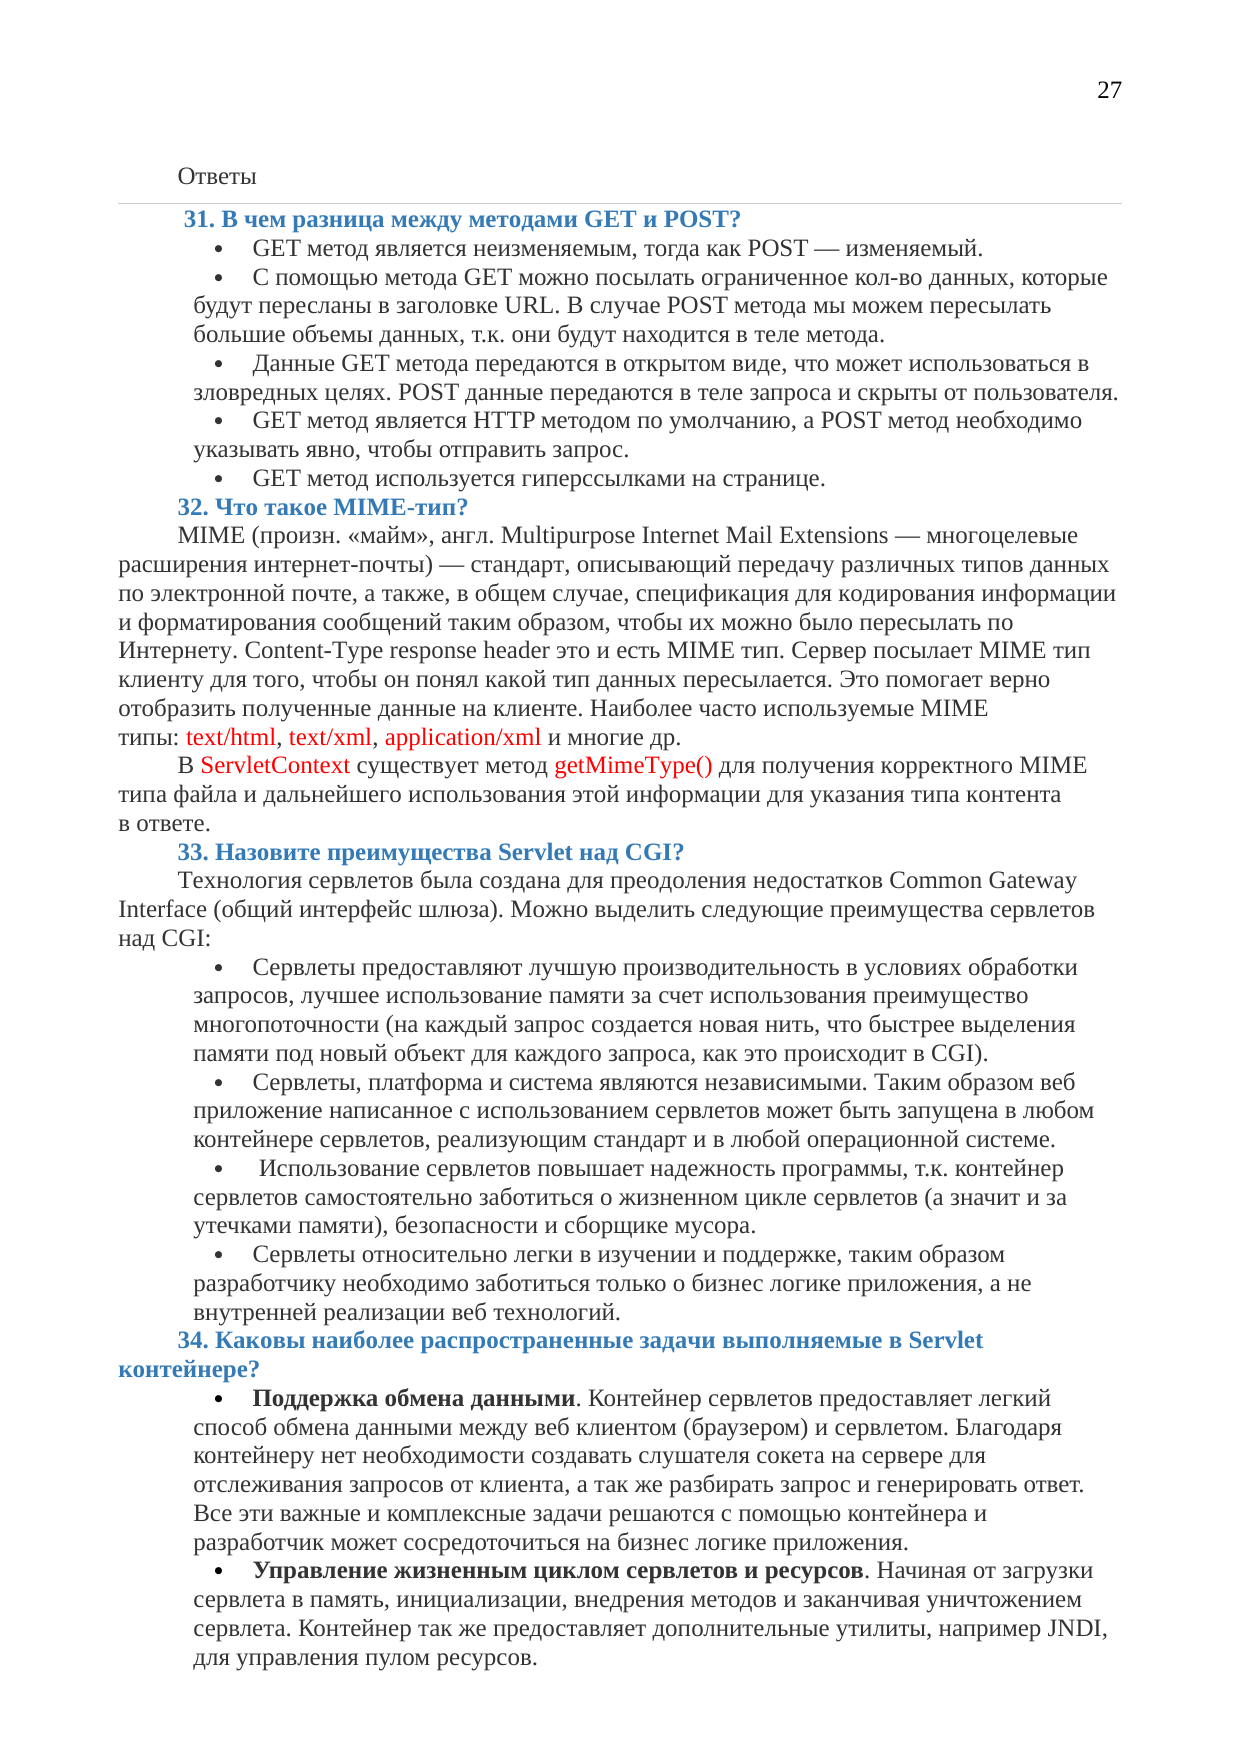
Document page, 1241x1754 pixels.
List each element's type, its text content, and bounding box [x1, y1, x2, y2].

list Сервлеты, платформа и система являются независимыми. Таким образом веб приложение написанное с использованием сервлетов может быть запущена в любом контейнере сервлетов, реализующим стандарт и в любой операционной системе. [156, 1067, 1122, 1153]
subtitle 32. Что такое MIME-тип? [118, 492, 1122, 520]
list Поддержка обмена данными. Контейнер сервлетов предоставляет легкий способ обмена данными между веб клиентом (браузером) и сервлетом. Благодаря контейнеру нет необходимости создавать слушателя сокета на сервере для отслеживания запросов от клиента, а так же разбирать запрос и генерировать ответ. Все эти важные и комплексные задачи решаются с помощью контейнера и разработчик может сосредоточиться на бизнес логике приложения. [156, 1383, 1122, 1555]
list GET метод используется гиперссылками на странице. [156, 463, 1122, 492]
subtitle 34. Каковы наиболее распространенные задачи выполняемые в Servlet контейнере? [118, 1325, 1122, 1383]
text В ServletContext существует метод getMimeType() для получения корректного MIME типа файла и дальнейшего использования этой информации для указания типа контента в ответе. [118, 750, 1122, 837]
subtitle 31. В чем разница между методами GET и POST? [118, 204, 1122, 233]
list С помощью метода GET можно посылать ограниченное кол-во данных, которые будут пересланы в заголовке URL. В случае POST метода мы можем пересылать большие объемы данных, т.к. они будут находится в теле метода. [156, 262, 1122, 348]
text MIME (произн. «майм», англ. Multipurpose Internet Mail Extensions — многоцелевые расширения интернет-почты) — стандарт, описывающий передачу различных типов данных по электронной почте, а также, в общем случае, спецификация для кодирования информации и форматирования сообщений таким образом, чтобы их можно было пересылать по Интернету. Content-Type response header это и есть MIME тип. Сервер посылает MIME тип клиенту для того, чтобы он понял какой тип данных пересылается. Это помогает верно отобразить полученные данные на клиенте. Наиболее часто используемые MIME типы: text/html, text/xml, application/xml и многие др. [118, 520, 1122, 750]
list Сервлеты относительно легки в изучении и поддержке, таким образом разработчику необходимо заботиться только о бизнес логике приложения, а не внутренней реализации веб технологий. [156, 1239, 1122, 1325]
list GET метод является HTTP методом по умолчанию, а POST метод необходимо указывать явно, чтобы отправить запрос. [156, 405, 1122, 463]
list GET метод является неизменяемым, тогда как POST — изменяемый. [156, 233, 1122, 262]
list Управление жизненным циклом сервлетов и ресурсов. Начиная от загрузки сервлета в память, инициализации, внедрения методов и заканчивая уничтожением сервлета. Контейнер так же предоставляет дополнительные утилиты, например JNDI, для управления пулом ресурсов. [156, 1555, 1122, 1670]
subtitle Ответы [118, 161, 1122, 203]
subtitle 33. Назовите преимущества Servlet над CGI? [118, 837, 1122, 865]
text Технология сервлетов была создана для преодоления недостатков Common Gateway Interface (общий интерфейс шлюза). Можно выделить следующие преимущества сервлетов над CGI: [118, 865, 1122, 952]
list Использование сервлетов повышает надежность программы, т.к. контейнер сервлетов самостоятельно заботиться о жизненном цикле сервлетов (а значит и за утечками памяти), безопасности и сборщике мусора. [156, 1153, 1122, 1239]
list Сервлеты предоставляют лучшую производительность в условиях обработки запросов, лучшее использование памяти за счет использования преимущество многопоточности (на каждый запрос создается новая нить, что быстрее выделения памяти под новый объект для каждого запроса, как это происходит в CGI). [156, 952, 1122, 1067]
list Данные GET метода передаются в открытом виде, что может использоваться в зловредных целях. POST данные передаются в теле запроса и скрыты от пользователя. [156, 348, 1122, 405]
